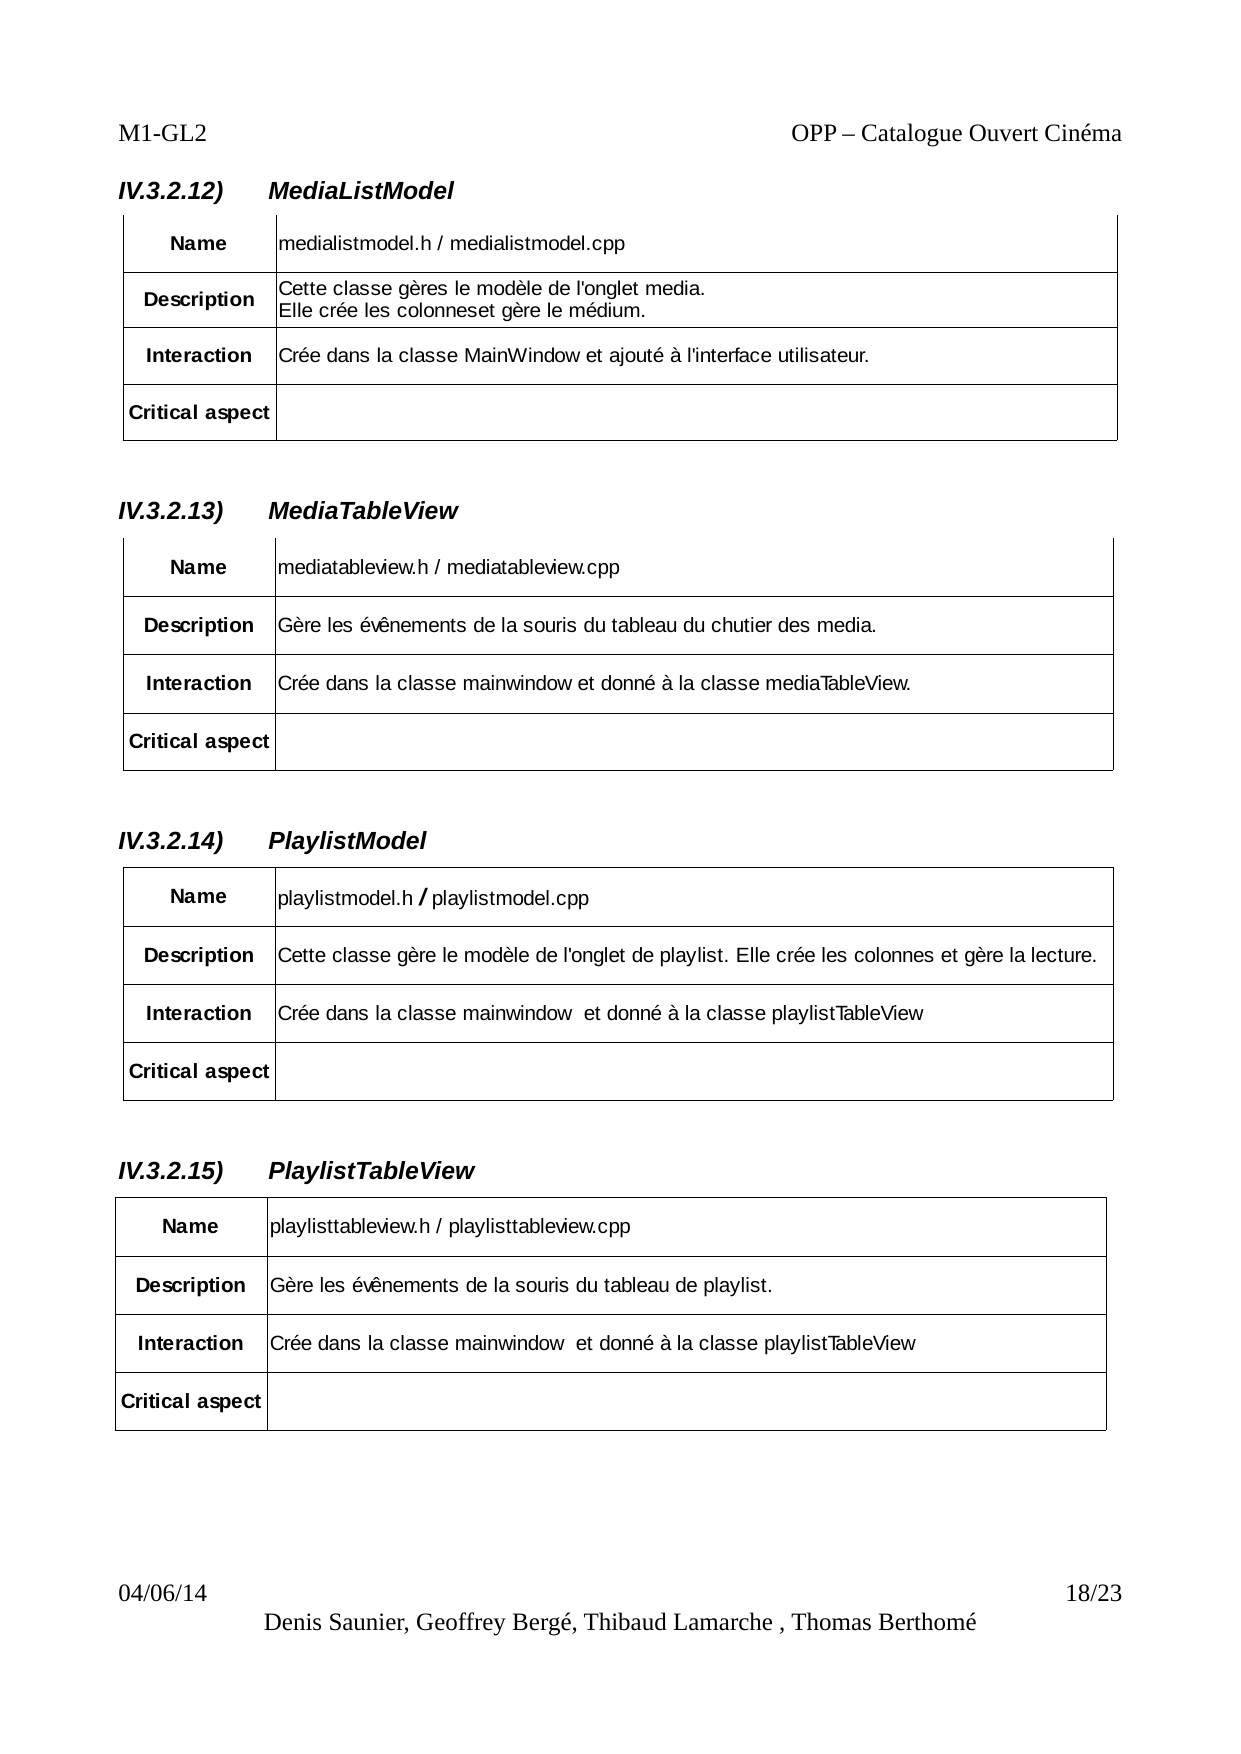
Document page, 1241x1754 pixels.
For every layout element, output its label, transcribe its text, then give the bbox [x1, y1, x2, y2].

subtitle MediaTableView [118, 496, 1122, 525]
subtitle PlaylistModel [118, 826, 1122, 855]
subtitle PlaylistTableView [118, 1156, 1122, 1184]
subtitle MediaListModel [118, 176, 1122, 205]
